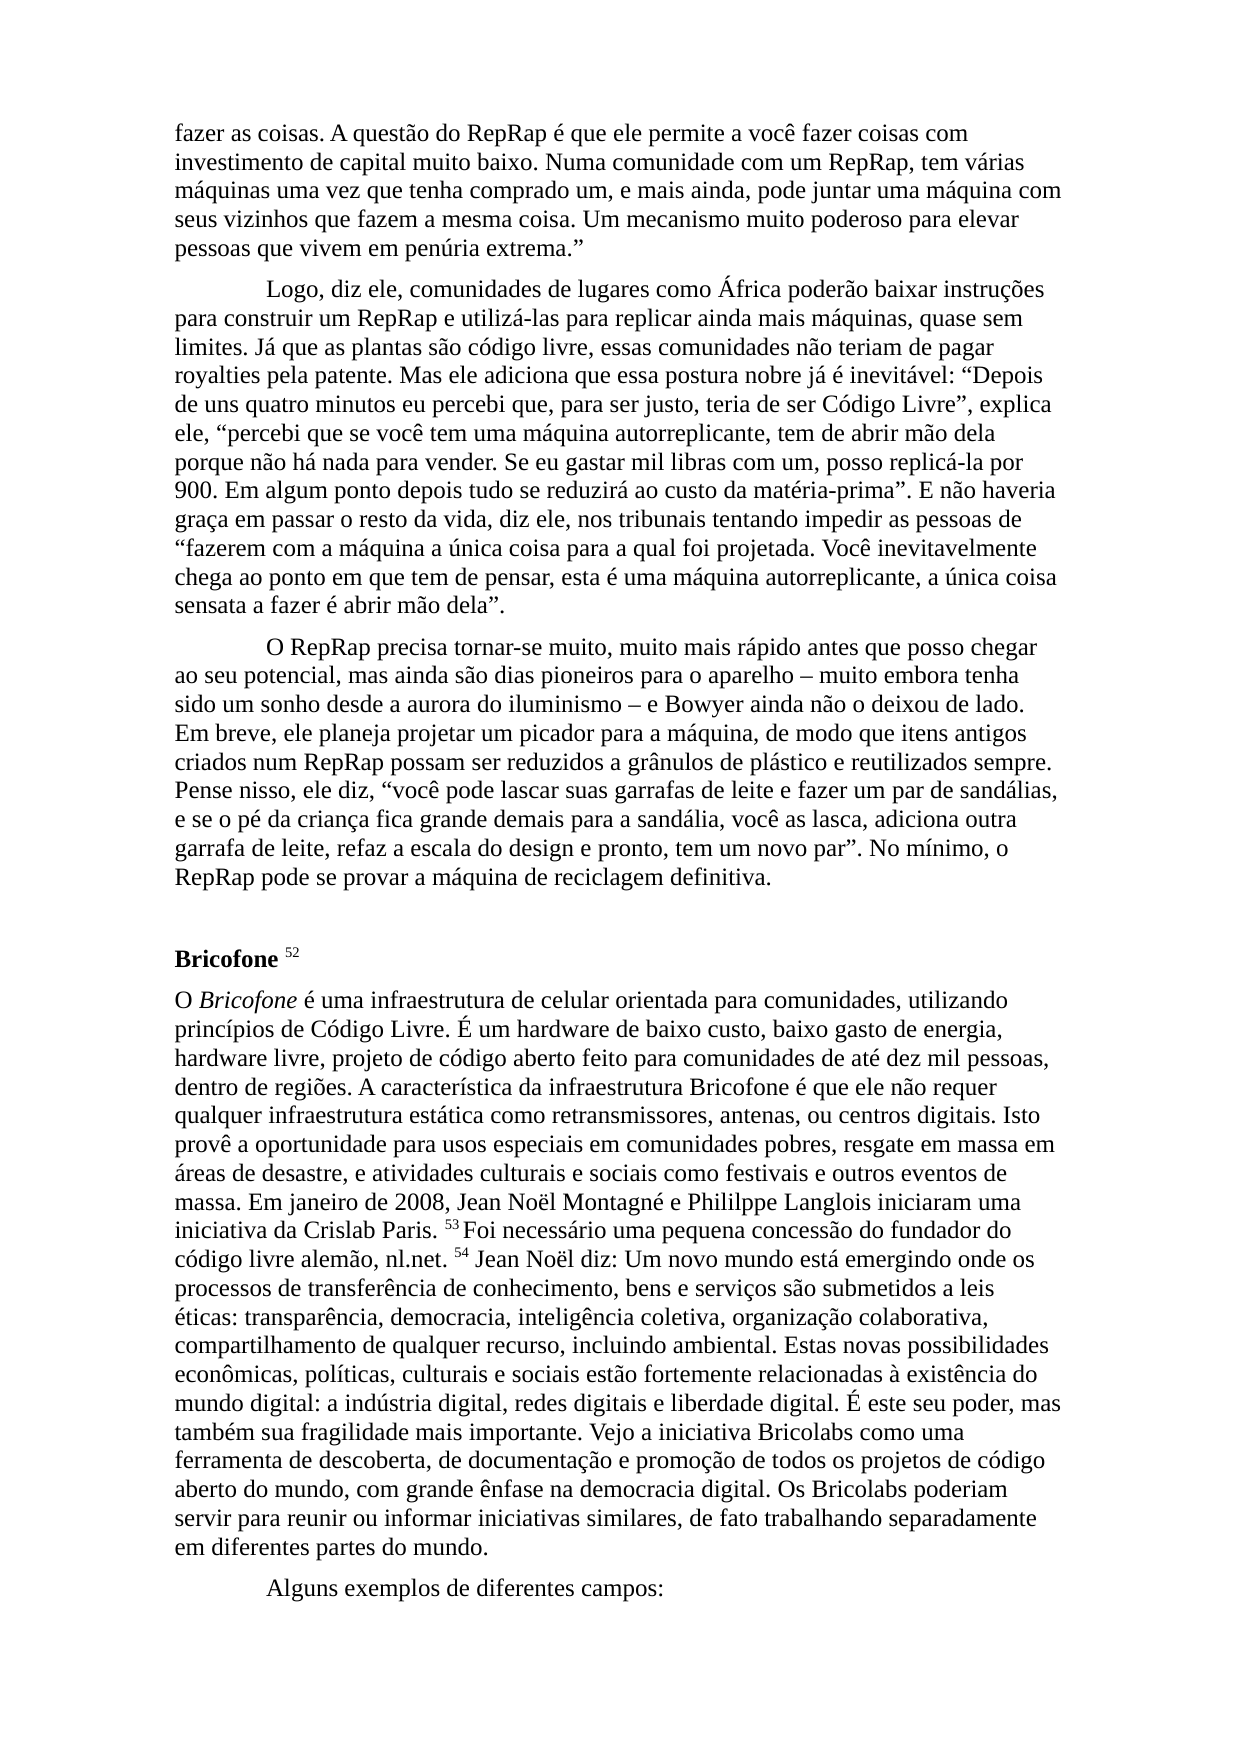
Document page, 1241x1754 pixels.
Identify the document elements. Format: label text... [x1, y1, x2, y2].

text Logo, diz ele, comunidades de lugares como África poderão baixar instruções para construir um RepRap e utilizá-las para replicar ainda mais máquinas, quase sem limites. Já que as plantas são código livre, essas comunidades não teriam de pagar royalties pela patente. Mas ele adiciona que essa postura nobre já é inevitável: “Depois de uns quatro minutos eu percebi que, para ser justo, teria de ser Código Livre”, explica ele, “percebi que se você tem uma máquina autorreplicante, tem de abrir mão dela porque não há nada para vender. Se eu gastar mil libras com um, posso replicá-la por 900. Em algum ponto depois tudo se reduzirá ao custo da matéria-prima”. E não haveria graça em passar o resto da vida, diz ele, nos tribunais tentando impedir as pessoas de “fazerem com a máquina a única coisa para a qual foi projetada. Você inevitavelmente chega ao ponto em que tem de pensar, esta é uma máquina autorreplicante, a única coisa sensata a fazer é abrir mão dela”. [174, 274, 1064, 619]
text Alguns exemplos de diferentes campos: [174, 1573, 1064, 1602]
text O Bricofone é uma infraestrutura de celular orientada para comunidades, utilizando princípios de Código Livre. É um hardware de baixo custo, baixo gasto de energia, hardware livre, projeto de código aberto feito para comunidades de até dez mil pessoas, dentro de regiões. A característica da infraestrutura Bricofone é que ele não requer qualquer infraestrutura estática como retransmissores, antenas, ou centros digitais. Isto provê a oportunidade para usos especiais em comunidades pobres, resgate em massa em áreas de desastre, e atividades culturais e sociais como festivais e outros eventos de massa. Em janeiro de 2008, Jean Noël Montagné e Phililppe Langlois iniciaram uma iniciativa da Crislab Paris. 53 Foi necessário uma pequena concessão do fundador do código livre alemão, nl.net. 54 Jean Noël diz: Um novo mundo está emergindo onde os processos de transferência de conhecimento, bens e serviços são submetidos a leis éticas: transparência, democracia, inteligência coletiva, organização colaborativa, compartilhamento de qualquer recurso, incluindo ambiental. Estas novas possibilidades econômicas, políticas, culturais e sociais estão fortemente relacionadas à existência do mundo digital: a indústria digital, redes digitais e liberdade digital. É este seu poder, mas também sua fragilidade mais importante. Vejo a iniciativa Bricolabs como uma ferramenta de descoberta, de documentação e promoção de todos os projetos de código aberto do mundo, com grande ênfase na democracia digital. Os Bricolabs poderiam servir para reunir ou informar iniciativas similares, de fato trabalhando separadamente em diferentes partes do mundo. [174, 986, 1064, 1561]
text fazer as coisas. A questão do RepRap é que ele permite a você fazer coisas com investimento de capital muito baixo. Numa comunidade com um RepRap, tem várias máquinas uma vez que tenha comprado um, e mais ainda, pode juntar uma máquina com seus vizinhos que fazem a mesma coisa. Um mecanismo muito poderoso para elevar pessoas que vivem em penúria extrema.” [174, 118, 1064, 262]
text O RepRap precisa tornar-se muito, muito mais rápido antes que posso chegar ao seu potencial, mas ainda são dias pioneiros para o aparelho – muito embora tenha sido um sonho desde a aurora do iluminismo – e Bowyer ainda não o deixou de lado. Em breve, ele planeja projetar um picador para a máquina, de modo que itens antigos criados num RepRap possam ser reduzidos a grânulos de plástico e reutilizados sempre. Pense nisso, ele diz, “você pode lascar suas garrafas de leite e fazer um par de sandálias, e se o pé da criança fica grande demais para a sandália, você as lasca, adiciona outra garrafa de leite, refaz a escala do design e pronto, tem um novo par”. No mínimo, o RepRap pode se provar a máquina de reciclagem definitiva. [174, 632, 1064, 891]
text Bricofone 52 [174, 944, 1064, 973]
